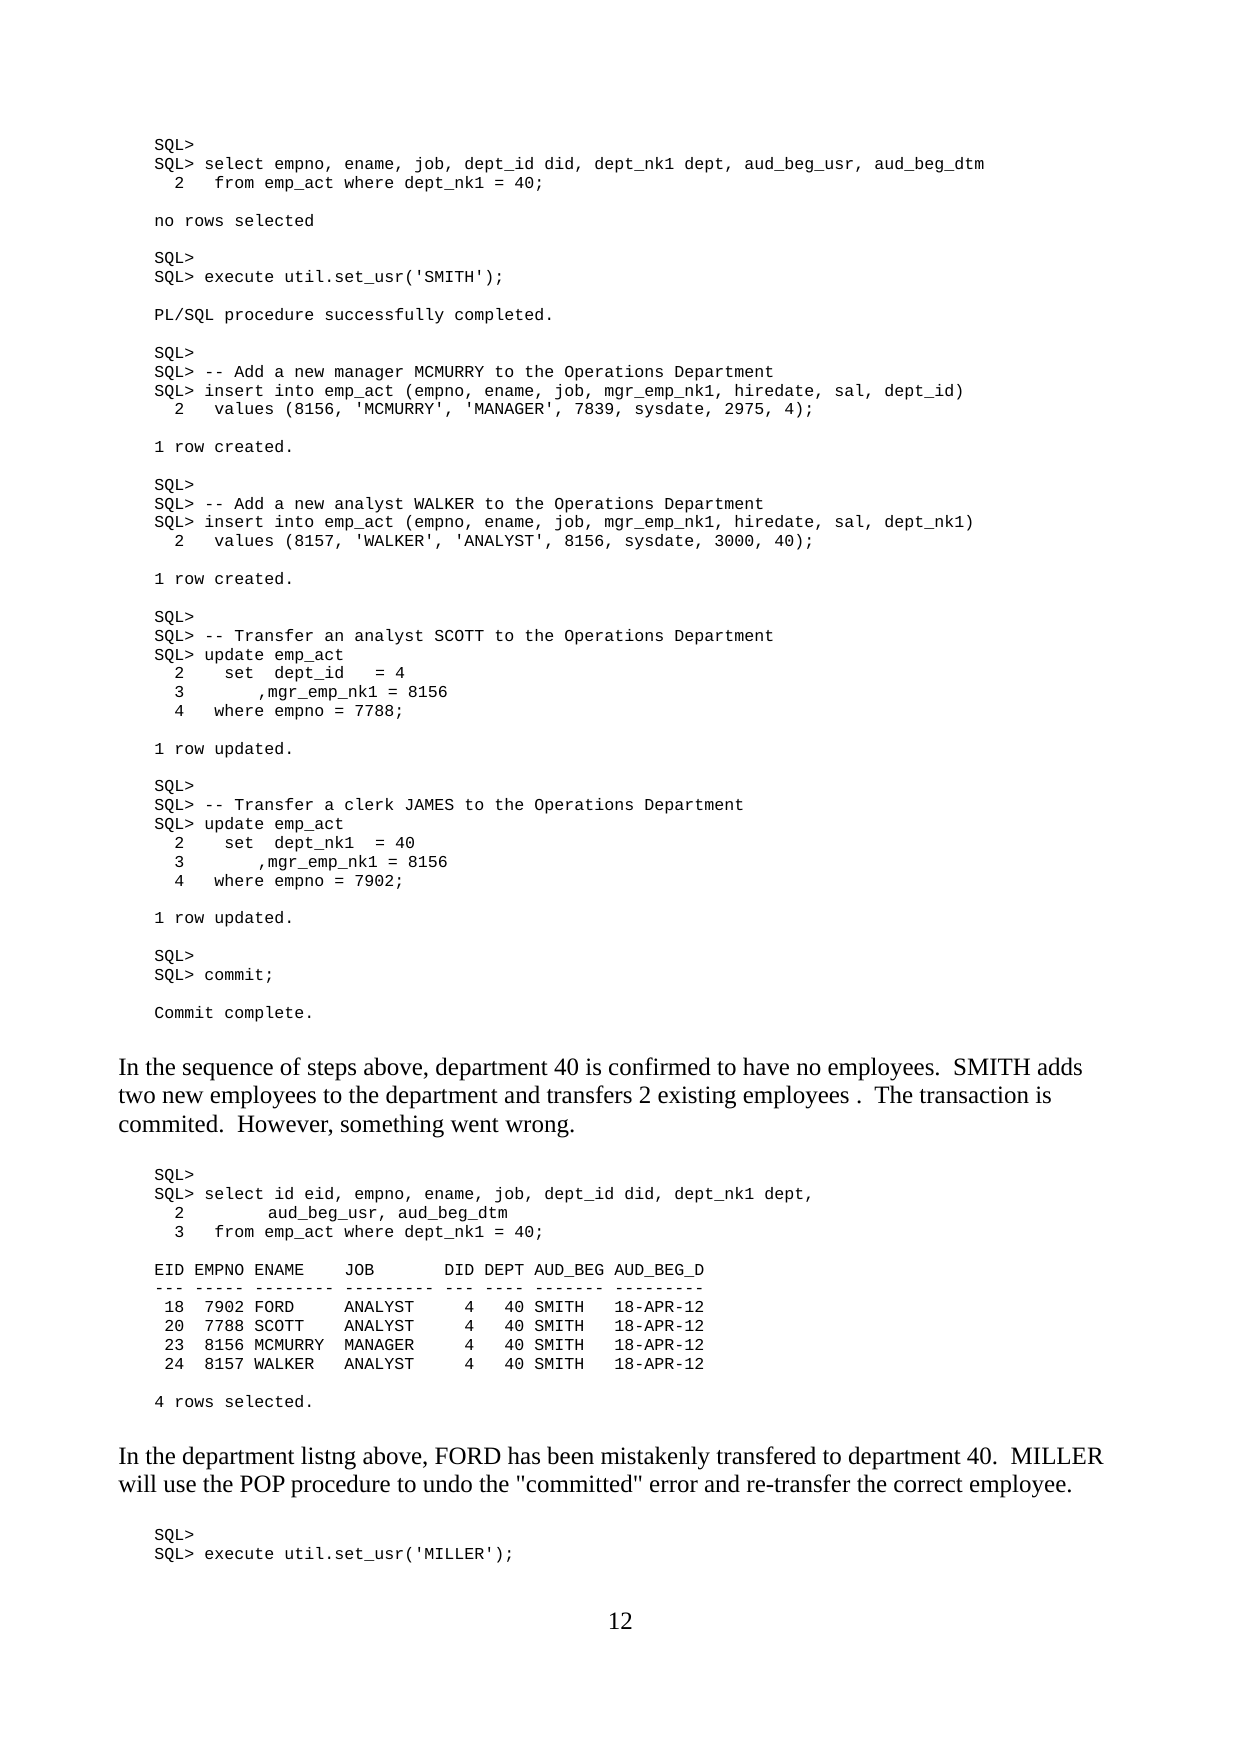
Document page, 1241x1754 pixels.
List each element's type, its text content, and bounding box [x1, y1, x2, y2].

text SQL> commit; [154, 967, 1086, 985]
text 4 rows selected. [154, 1393, 1086, 1412]
text SQL> [154, 476, 1086, 495]
text SQL> execute util.set_usr('MILLER'); [154, 1546, 1086, 1565]
text SQL> [154, 778, 1086, 797]
text 1 row updated. [154, 740, 1086, 759]
text SQL> execute util.set_usr('SMITH'); [154, 269, 1086, 288]
text 2 set dept_id = 4 [154, 665, 1086, 684]
text --- ----- -------- --------- --- ---- ------- --------- [154, 1280, 1086, 1299]
text EID EMPNO ENAME JOB DID DEPT AUD_BEG AUD_BEG_D [154, 1261, 1086, 1280]
text SQL> [154, 608, 1086, 627]
text SQL> -- Add a new analyst WALKER to the Operations Department [154, 495, 1086, 514]
text SQL> update emp_act [154, 646, 1086, 665]
text 3 ,mgr_emp_nk1 = 8156 [154, 684, 1086, 703]
text SQL> -- Transfer an analyst SCOTT to the Operations Department [154, 627, 1086, 646]
text 3 ,mgr_emp_nk1 = 8156 [154, 853, 1086, 872]
text PL/SQL procedure successfully completed. [154, 307, 1086, 326]
text SQL> insert into emp_act (empno, ename, job, mgr_emp_nk1, hiredate, sal, dept_id) [154, 382, 1086, 401]
text 23 8156 MCMURRY MANAGER 4 40 SMITH 18-APR-12 [154, 1337, 1086, 1355]
text 4 where empno = 7902; [154, 872, 1086, 891]
text 2 values (8156, 'MCMURRY', 'MANAGER', 7839, sysdate, 2975, 4); [154, 401, 1086, 420]
text SQL> -- Transfer a clerk JAMES to the Operations Department [154, 797, 1086, 816]
text no rows selected [154, 212, 1086, 231]
text SQL> insert into emp_act (empno, ename, job, mgr_emp_nk1, hiredate, sal, dept_nk1) [154, 514, 1086, 533]
text 20 7788 SCOTT ANALYST 4 40 SMITH 18-APR-12 [154, 1318, 1086, 1337]
text 4 where empno = 7788; [154, 703, 1086, 721]
text 18 7902 FORD ANALYST 4 40 SMITH 18-APR-12 [154, 1299, 1086, 1318]
text 2 from emp_act where dept_nk1 = 40; [154, 175, 1086, 193]
text SQL> [154, 250, 1086, 269]
text SQL> select id eid, empno, ename, job, dept_id did, dept_nk1 dept, [154, 1186, 1086, 1204]
text SQL> [154, 1527, 1086, 1546]
text SQL> select empno, ename, job, dept_id did, dept_nk1 dept, aud_beg_usr, aud_beg_dtm [154, 156, 1086, 175]
text In the department listng above, FORD has been mistakenly transfered to department 40. MILLER will use the POP procedure to undo the "committed" error and re-transfer the correct employee. [118, 1441, 1122, 1498]
text 1 row created. [154, 439, 1086, 457]
text SQL> [154, 137, 1086, 156]
text 2 set dept_nk1 = 40 [154, 834, 1086, 853]
text In the sequence of steps above, department 40 is confirmed to have no employees. SMITH adds two new employees to the department and transfers 2 existing employees . The transaction is commited. However, something went wrong. [118, 1052, 1122, 1138]
text Commit complete. [154, 1004, 1086, 1023]
text 24 8157 WALKER ANALYST 4 40 SMITH 18-APR-12 [154, 1355, 1086, 1374]
text SQL> update emp_act [154, 816, 1086, 834]
text SQL> [154, 344, 1086, 363]
text 3 from emp_act where dept_nk1 = 40; [154, 1223, 1086, 1242]
text 1 row updated. [154, 910, 1086, 929]
text SQL> -- Add a new manager MCMURRY to the Operations Department [154, 363, 1086, 382]
text SQL> [154, 1167, 1086, 1186]
text SQL> [154, 948, 1086, 967]
text 1 row created. [154, 571, 1086, 589]
text 2 values (8157, 'WALKER', 'ANALYST', 8156, sysdate, 3000, 40); [154, 533, 1086, 552]
text 2 aud_beg_usr, aud_beg_dtm [154, 1204, 1086, 1223]
